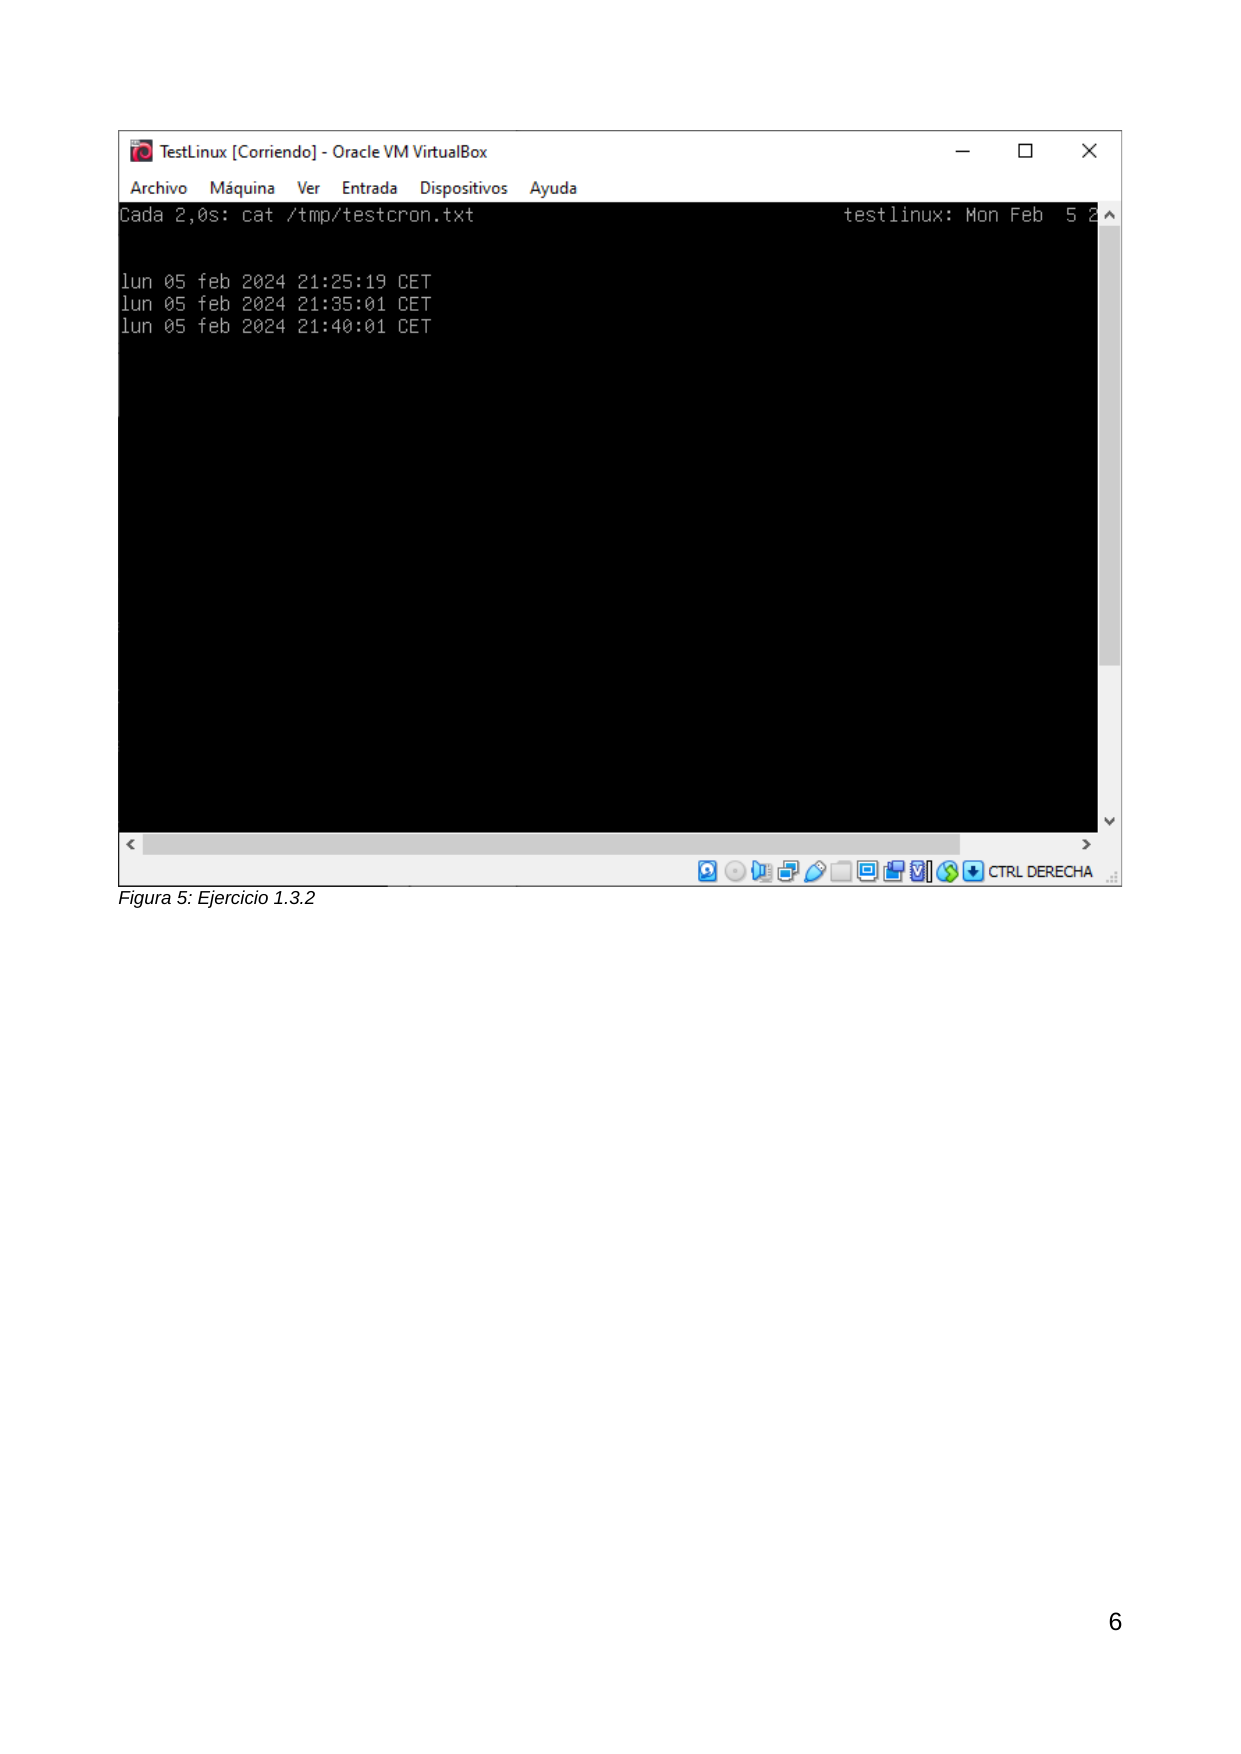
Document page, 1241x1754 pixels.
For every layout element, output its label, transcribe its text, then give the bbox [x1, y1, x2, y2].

text Figura 5: Ejercicio 1.3.2 [118, 887, 1122, 908]
picture [118, 130, 1123, 887]
